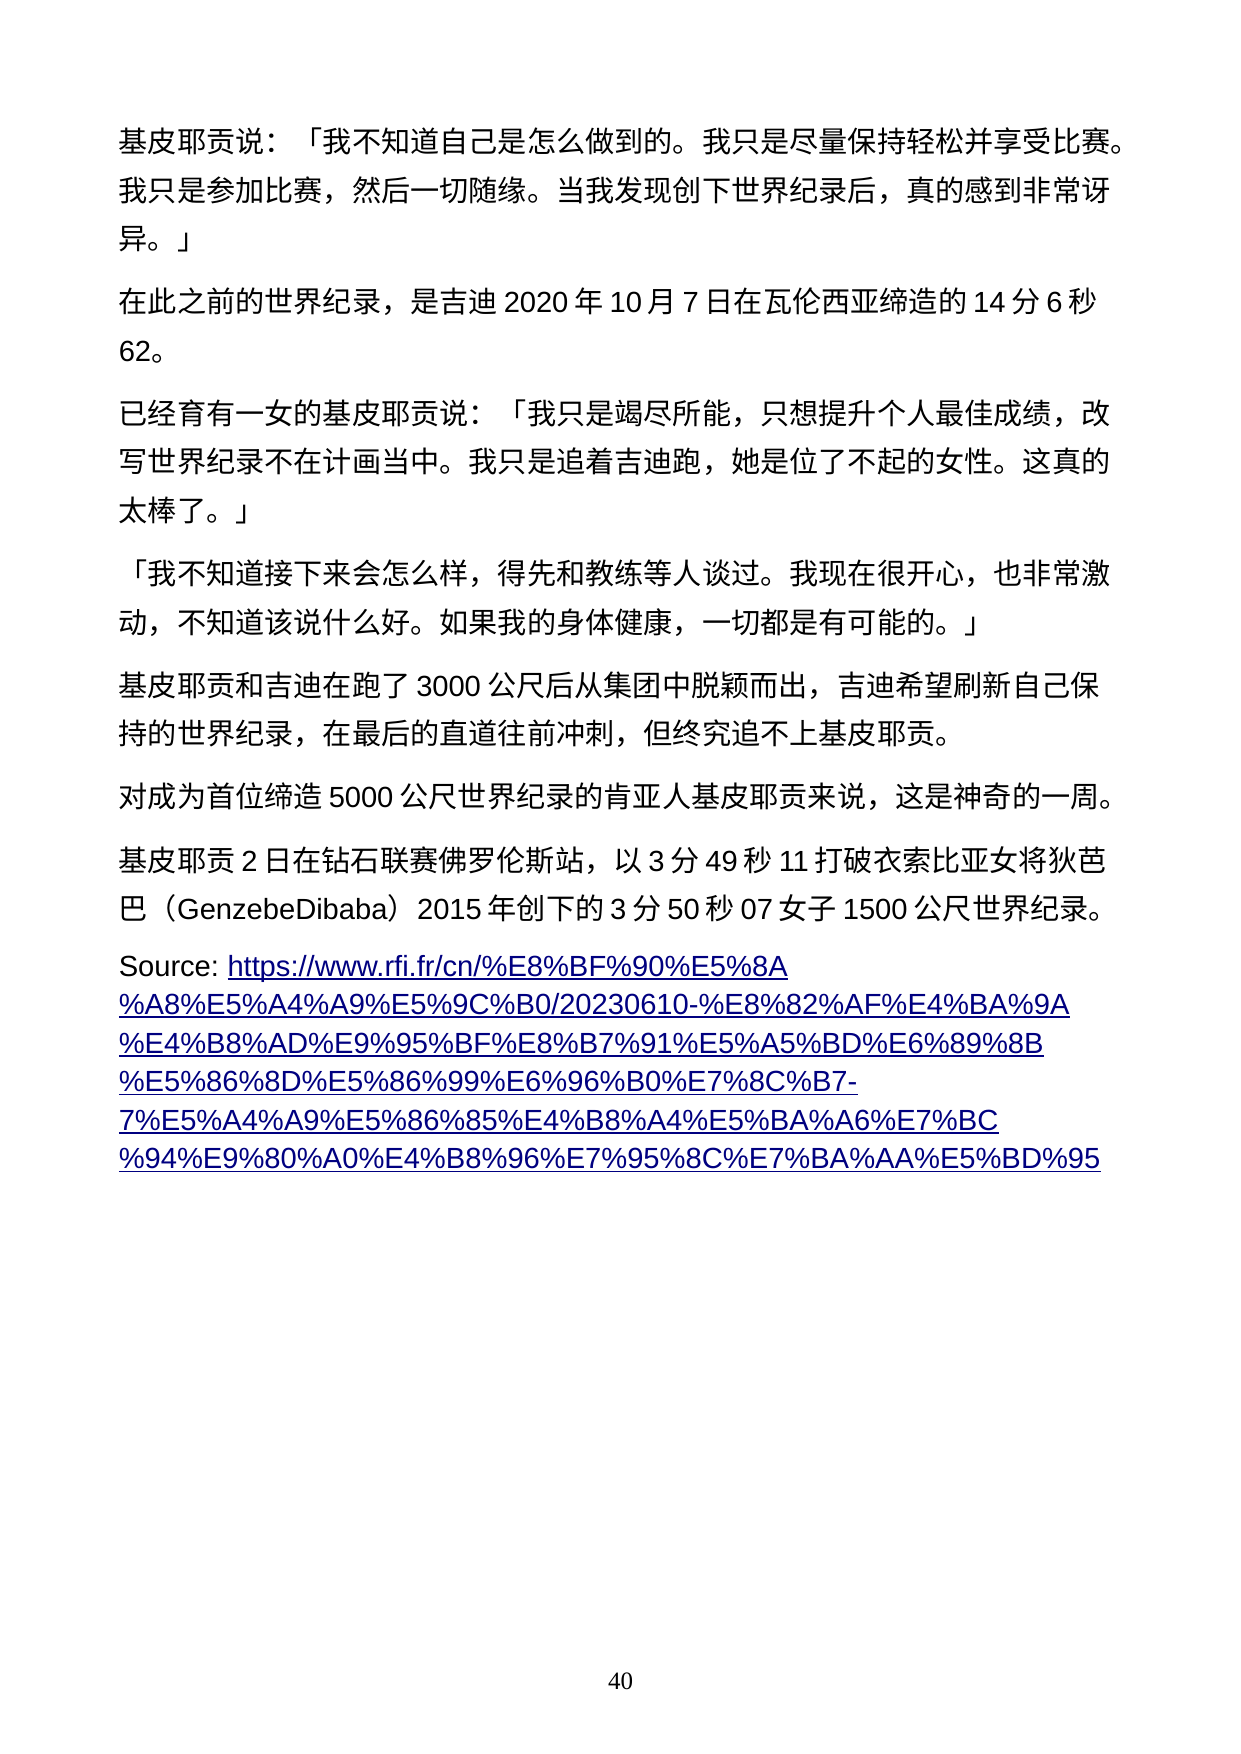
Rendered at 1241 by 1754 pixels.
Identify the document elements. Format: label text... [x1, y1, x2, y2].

text Source: https://www.rfi.fr/cn/%E8%BF%90%E5%8A%A8%E5%A4%A9%E5%9C%B0/20230610-%E8%82%AF%E4%BA%9A%E4%B8%AD%E9%95%BF%E8%B7%91%E5%A5%BD%E6%89%8B%E5%86%8D%E5%86%99%E6%96%B0%E7%8C%B7-7%E5%A4%A9%E5%86%85%E4%B8%A4%E5%BA%A6%E7%BC%94%E9%80%A0%E4%B8%96%E7%95%8C%E7%BA%AA%E5%BD%95 [118, 949, 1122, 1175]
text 基皮耶贡和吉迪在跑了3000公尺后从集团中脱颖而出，吉迪希望刷新自己保持的世界纪录，在最后的直道往前冲刺，但终究追不上基皮耶贡。 [118, 662, 1122, 753]
text 在此之前的世界纪录，是吉迪2020年10月7日在瓦伦西亚缔造的14分6秒62。 [118, 279, 1122, 369]
text 基皮耶贡2日在钻石联赛佛罗伦斯站，以3分49秒11打破衣索比亚女将狄芭巴（GenzebeDibaba）2015年创下的3分50秒07女子1500公尺世界纪录。 [118, 837, 1122, 928]
text 已经育有一女的基皮耶贡说：「我只是竭尽所能，只想提升个人最佳成绩，改写世界纪录不在计画当中。我只是追着吉迪跑，她是位了不起的女性。这真的太棒了。」 [118, 390, 1122, 530]
text 基皮耶贡说：「我不知道自己是怎么做到的。我只是尽量保持轻松并享受比赛。我只是参加比赛，然后一切随缘。当我发现创下世界纪录后，真的感到非常讶异。」 [118, 118, 1122, 258]
text 对成为首位缔造5000公尺世界纪录的肯亚人基皮耶贡来说，这是神奇的一周。 [118, 774, 1122, 816]
text 「我不知道接下来会怎么样，得先和教练等人谈过。我现在很开心，也非常激动，不知道该说什么好。如果我的身体健康，一切都是有可能的。」 [118, 551, 1122, 641]
